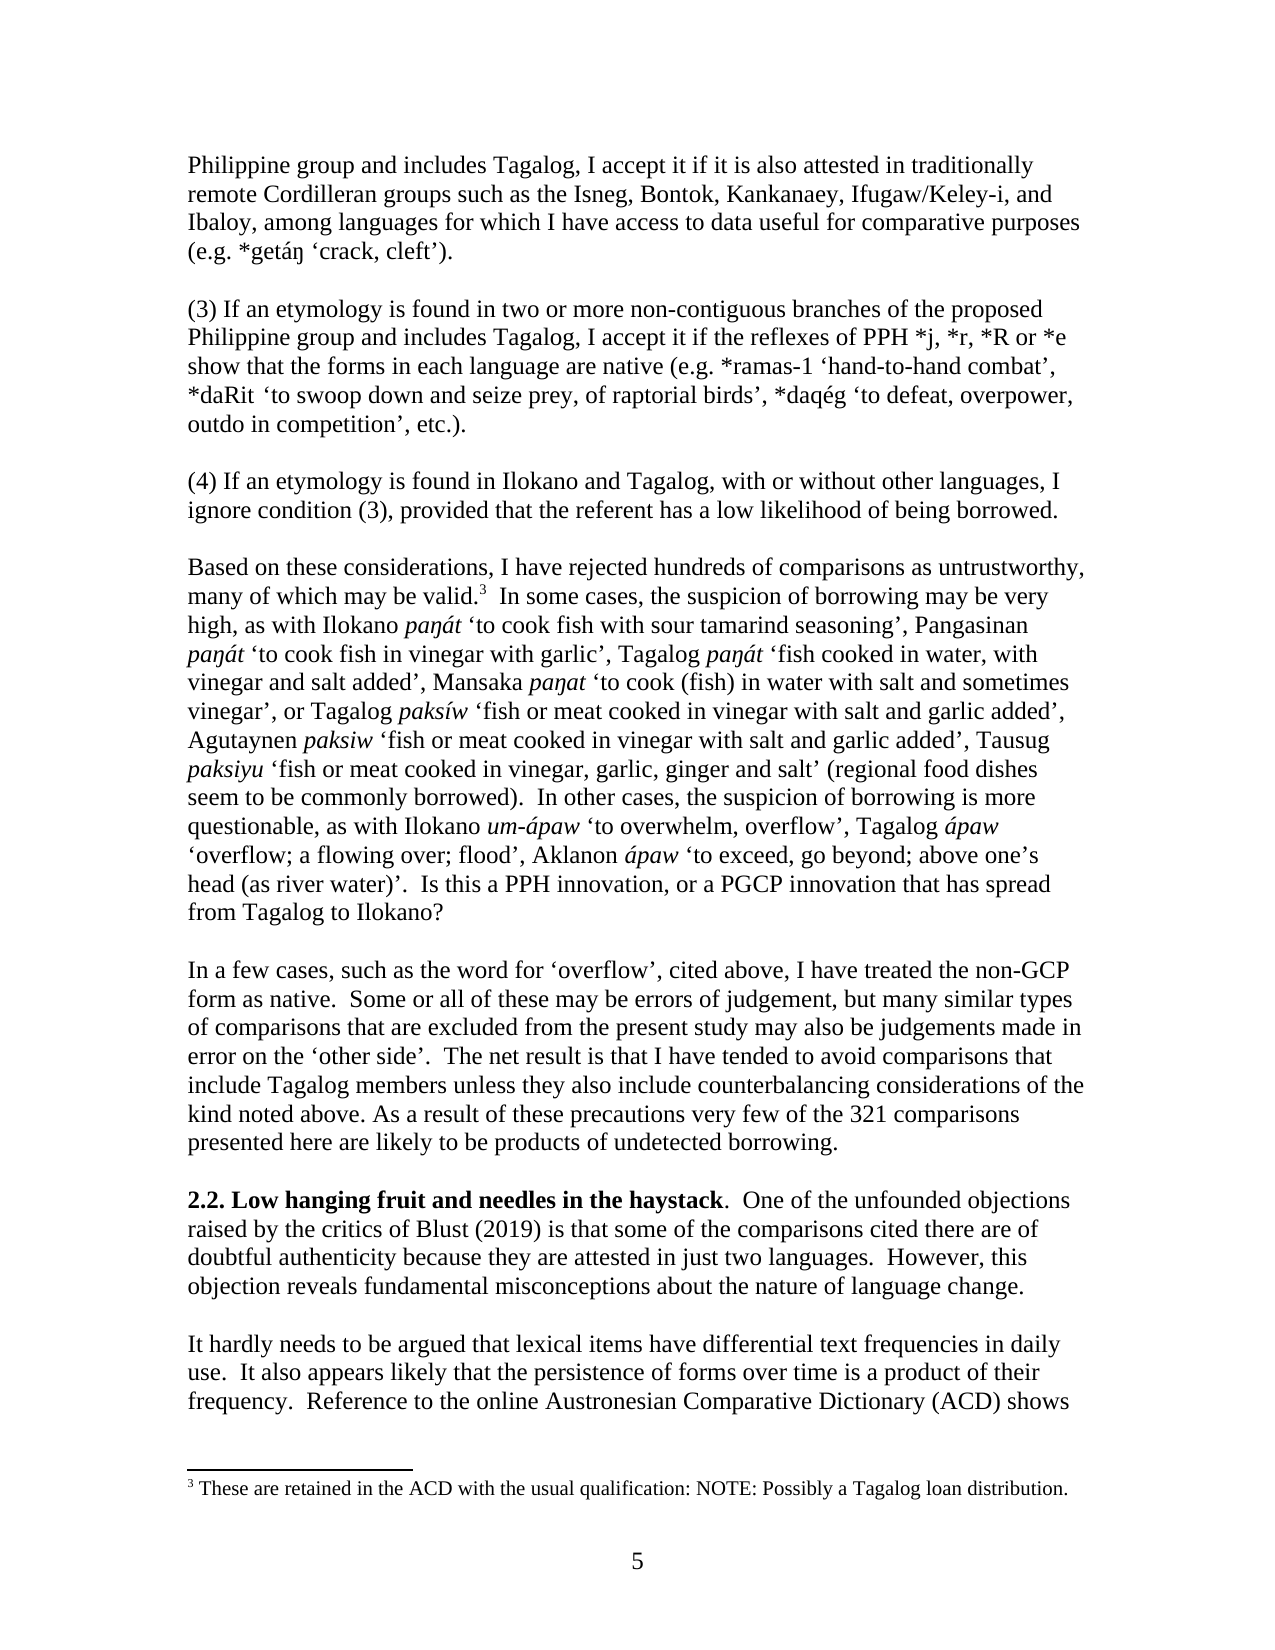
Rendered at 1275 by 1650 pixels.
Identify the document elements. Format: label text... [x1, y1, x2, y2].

text These are retained in the ACD with the usual qualification: NOTE: Possibly a Tagalog loan distribution. [187, 1476, 1087, 1500]
text In a few cases, such as the word for ‘overflow’, cited above, I have treated the non-GCP form as native. Some or all of these may be errors of judgement, but many similar types of comparisons that are excluded from the present study may also be judgements made in error on the ‘other side’. The net result is that I have tended to avoid comparisons that include Tagalog members unless they also include counterbalancing considerations of the kind noted above. As a result of these precautions very few of the 321 comparisons presented here are likely to be products of undetected borrowing. [187, 955, 1087, 1156]
text Based on these considerations, I have rejected hundreds of comparisons as untrustworthy, many of which may be valid. In some cases, the suspicion of borrowing may be very high, as with Ilokano paŋát ‘to cook fish with sour tamarind seasoning’, Pangasinan paŋát ‘to cook fish in vinegar with garlic’, Tagalog paŋát ‘fish cooked in water, with vinegar and salt added’, Mansaka paŋat ‘to cook (fish) in water with salt and sometimes vinegar’, or Tagalog paksíw ‘fish or meat cooked in vinegar with salt and garlic added’, Agutaynen paksiw ‘fish or meat cooked in vinegar with salt and garlic added’, Tausug paksiyu ‘fish or meat cooked in vinegar, garlic, ginger and salt’ (regional food dishes seem to be commonly borrowed). In other cases, the suspicion of borrowing is more questionable, as with Ilokano um-ápaw ‘to overwhelm, overflow’, Tagalog ápaw ‘overflow; a flowing over; flood’, Aklanon ápaw ‘to exceed, go beyond; above one’s head (as river water)’. Is this a PPH innovation, or a PGCP innovation that has spread from Tagalog to Ilokano? [187, 552, 1087, 926]
text (4) If an etymology is found in Ilokano and Tagalog, with or without other languages, I ignore condition (3), provided that the referent has a low likelihood of being borrowed. [187, 466, 1087, 524]
text (3) If an etymology is found in two or more non-contiguous branches of the proposed [187, 294, 1087, 322]
text 2.2. Low hanging fruit and needles in the haystack. One of the unfounded objections raised by the critics of Blust (2019) is that some of the comparisons cited there are of doubtful authenticity because they are attested in just two languages. However, this objection reveals fundamental misconceptions about the nature of language change. [187, 1185, 1087, 1300]
text Philippine group and includes Tagalog, I accept it if the reflexes of PPH *j, *r, *R or *e show that the forms in each language are native (e.g. *ramas-1 ‘hand-to-hand combat’, *daRit ‘to swoop down and seize prey, of raptorial birds’, *daqég ‘to defeat, overpower, outdo in competition’, etc.). [187, 322, 1087, 437]
text Philippine group and includes Tagalog, I accept it if it is also attested in traditionally remote Cordilleran groups such as the Isneg, Bontok, Kankanaey, Ifugaw/Keley-i, and Ibaloy, among languages for which I have access to data useful for comparative purposes (e.g. *getáŋ ‘crack, cleft’). [187, 150, 1087, 265]
text It hardly needs to be argued that lexical items have differential text frequencies in daily use. It also appears likely that the persistence of forms over time is a product of their frequency. Reference to the online Austronesian Comparative Dictionary (ACD) shows [187, 1329, 1087, 1415]
